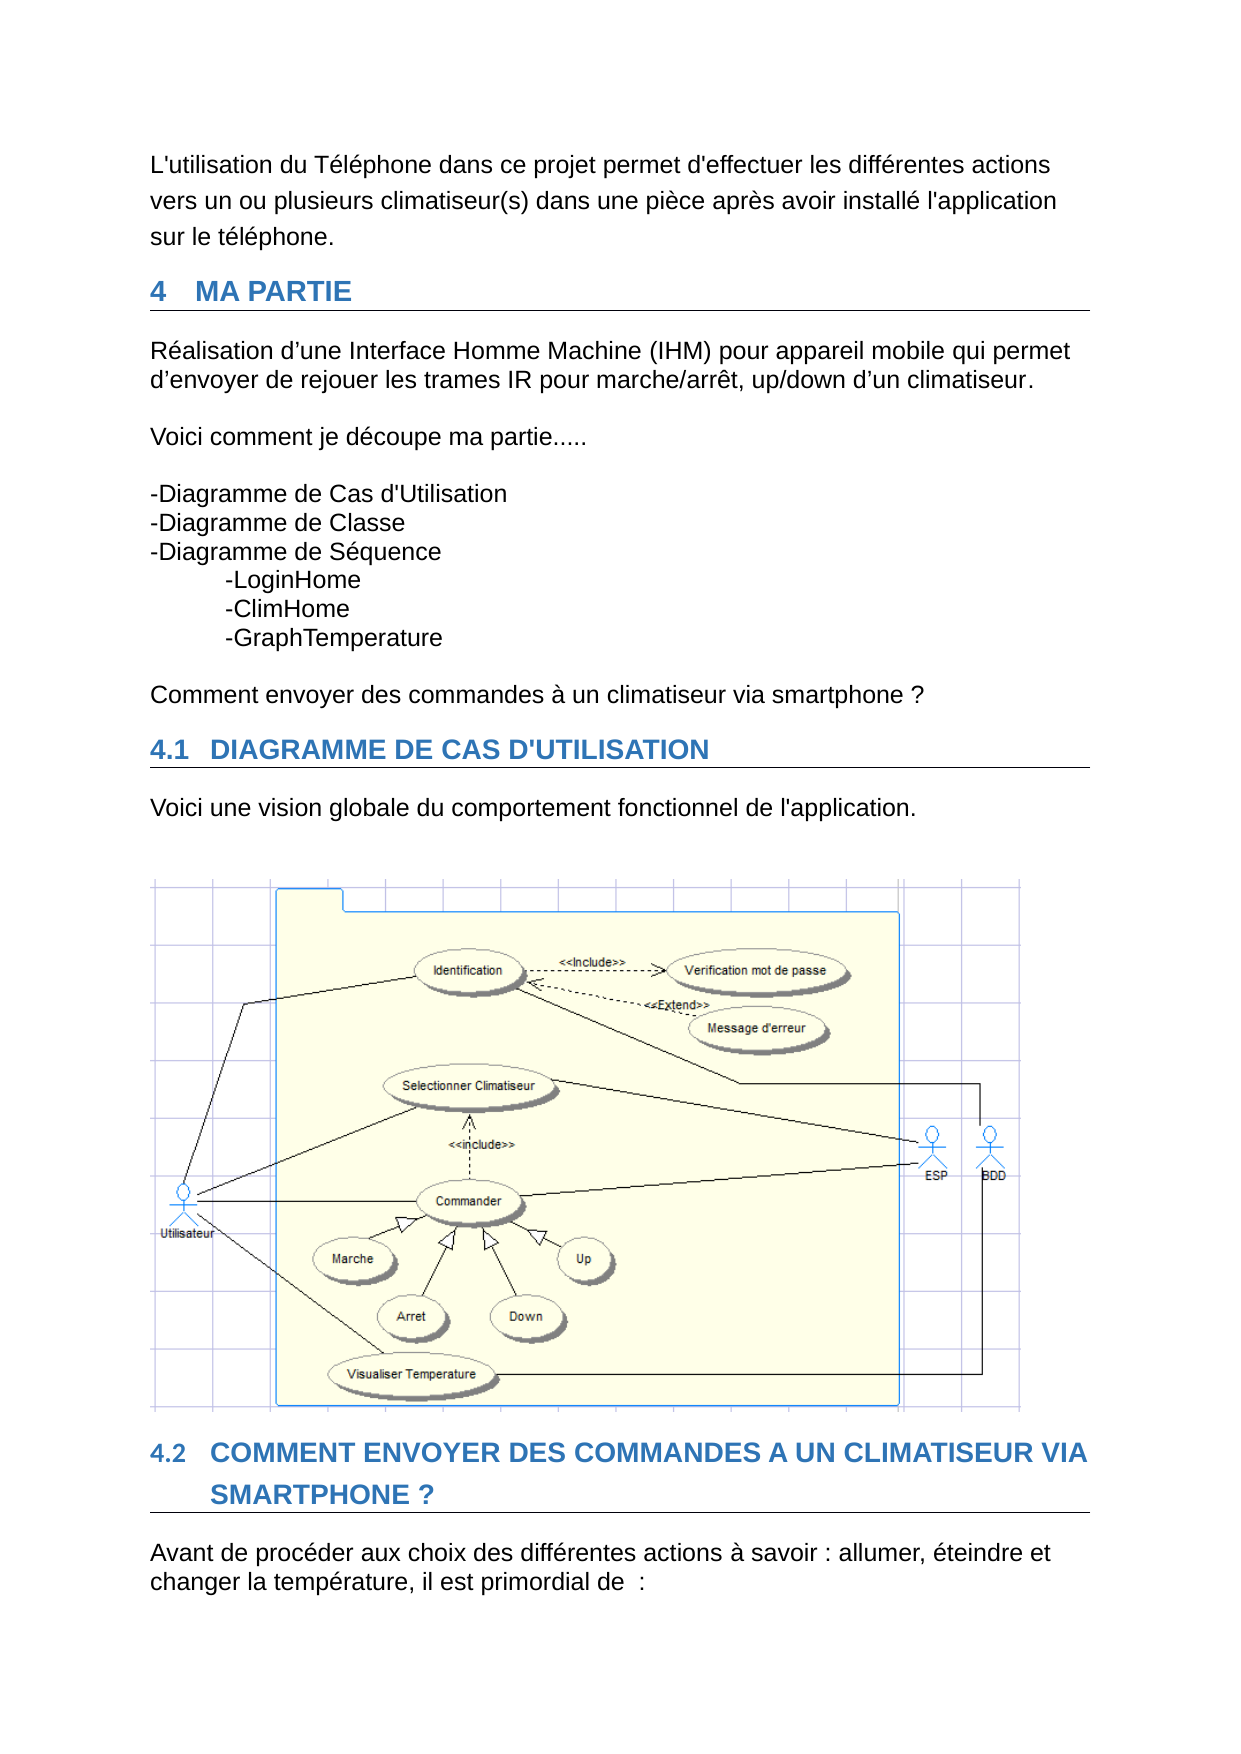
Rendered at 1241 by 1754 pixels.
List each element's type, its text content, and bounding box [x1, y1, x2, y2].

subtitle Diagramme de Cas d'Utilisation [150, 733, 1090, 767]
text -Diagramme de Cas d'Utilisation [150, 479, 1090, 508]
text L'utilisation du Téléphone dans ce projet permet d'effectuer les différentes actions vers un ou plusieurs climatiseur(s) dans une pièce après avoir installé l'application sur le téléphone. [150, 150, 1090, 251]
text Comment envoyer des commandes à un climatiseur via smartphone ? [150, 680, 1090, 709]
subtitle Ma partie [150, 274, 1090, 310]
text Réalisation d’une Interface Homme Machine (IHM) pour appareil mobile qui permet d’envoyer de rejouer les trames IR pour marche/arrêt, up/down d’un climatiseur. [150, 336, 1090, 394]
text Avant de procéder aux choix des différentes actions à savoir : allumer, éteindre et changer la température, il est primordial de : [150, 1538, 1090, 1595]
text -GraphTemperature [150, 623, 1090, 652]
text -ClimHome [150, 594, 1090, 623]
text -Diagramme de Classe [150, 508, 1090, 537]
text -Diagramme de Séquence [150, 537, 1090, 565]
subtitle Comment envoyer des commandes a un climatiseur via smartphone ? [150, 1435, 1090, 1512]
text Voici une vision globale du comportement fonctionnel de l'application. [150, 793, 1090, 822]
picture [150, 879, 1021, 1412]
text -LoginHome [150, 565, 1090, 594]
text Voici comment je découpe ma partie..... [150, 422, 1090, 450]
